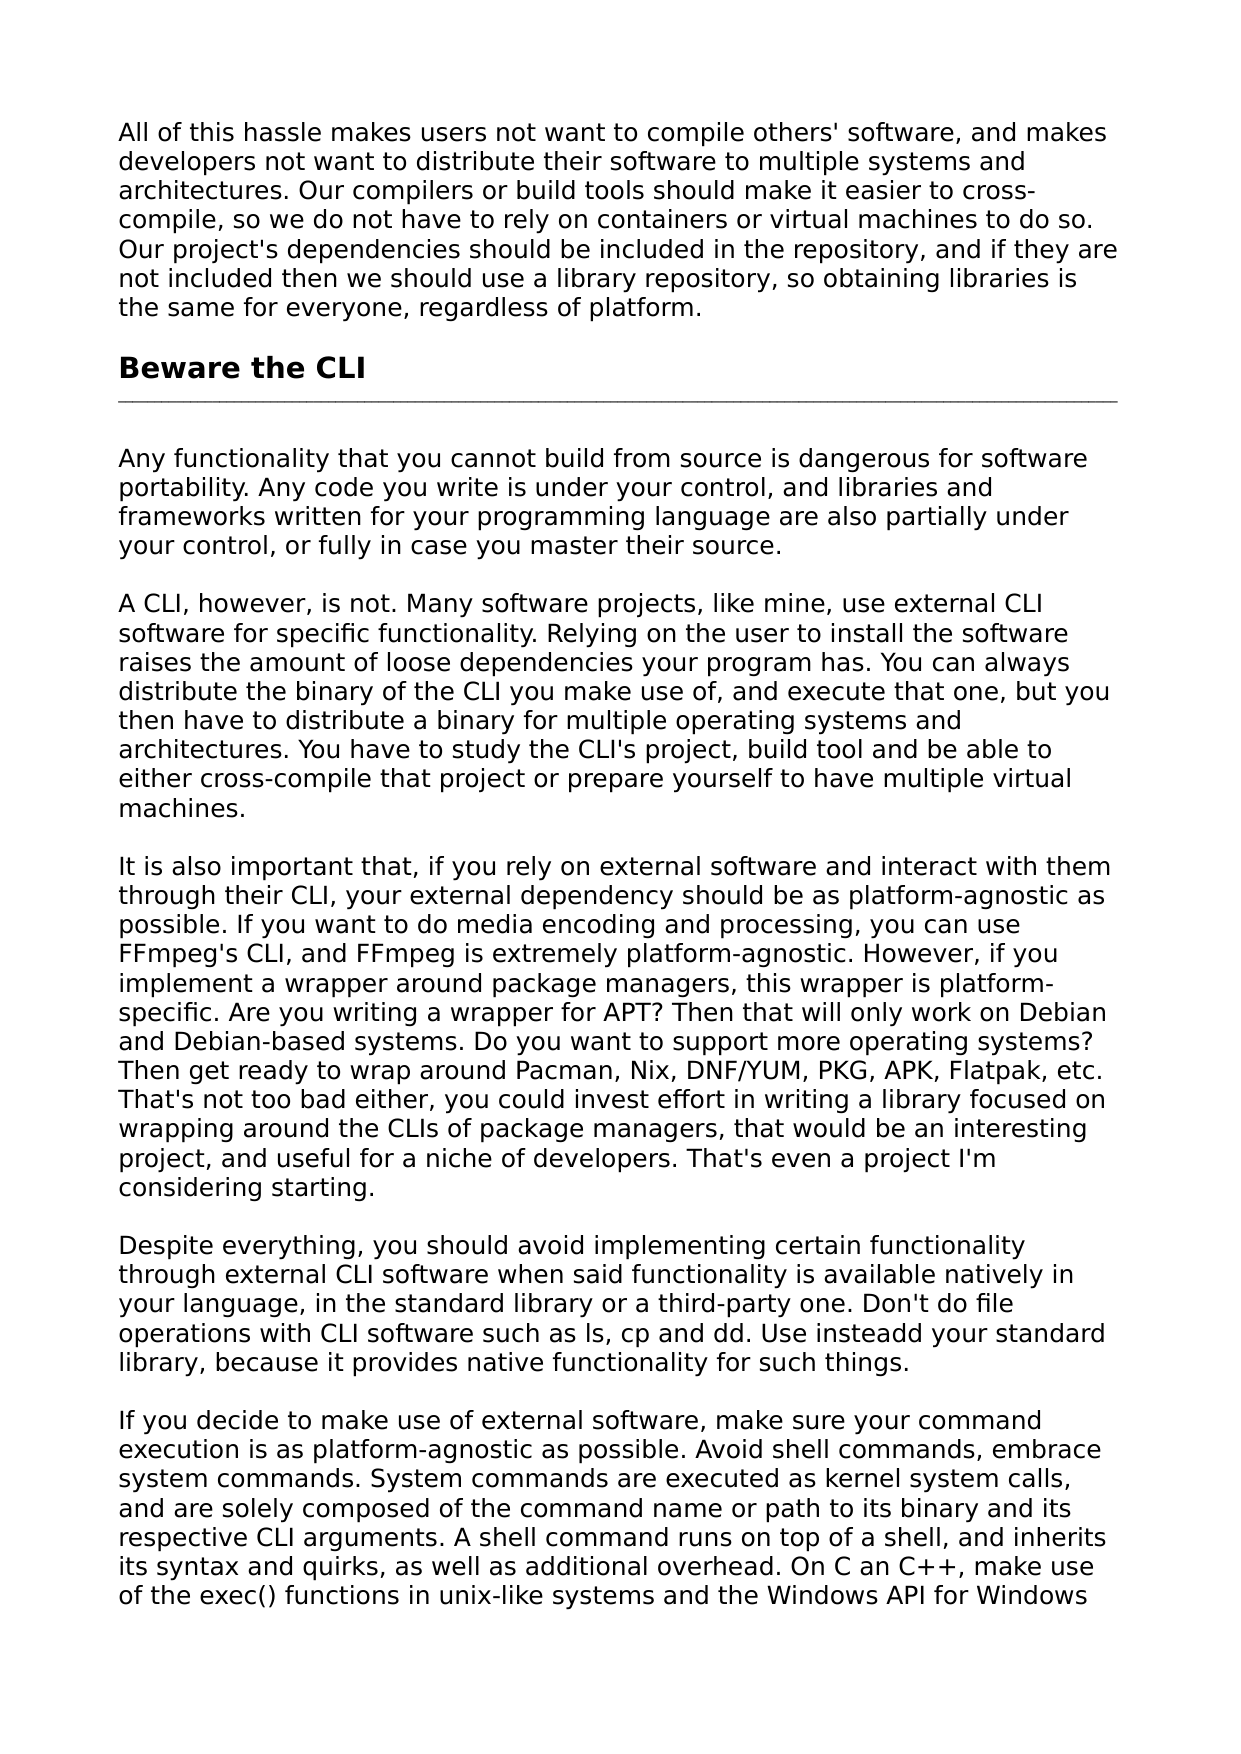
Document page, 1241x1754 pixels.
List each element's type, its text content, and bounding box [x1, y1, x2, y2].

text __________________________________________________________________________________________________________________________________________ [118, 385, 1122, 414]
text A CLI, however, is not. Many software projects, like mine, use external CLI software for specific functionality. Relying on the user to install the software raises the amount of loose dependencies your program has. You can always distribute the binary of the CLI you make use of, and execute that one, but you then have to distribute a binary for multiple operating systems and architectures. You have to study the CLI's project, build tool and be able to either cross-compile that project or prepare yourself to have multiple virtual machines. [118, 589, 1122, 823]
text If you decide to make use of external software, make sure your command execution is as platform-agnostic as possible. Avoid shell commands, embrace system commands. System commands are executed as kernel system calls, and are solely composed of the command name or path to its binary and its respective CLI arguments. A shell command runs on top of a shell, and inherits its syntax and quirks, as well as additional overhead. On C an C++, make use of the exec() functions in unix-like systems and the Windows API for Windows [118, 1406, 1122, 1610]
text It is also important that, if you rely on external software and interact with them through their CLI, your external dependency should be as platform-agnostic as possible. If you want to do media encoding and processing, you can use FFmpeg's CLI, and FFmpeg is extremely platform-agnostic. However, if you implement a wrapper around package managers, this wrapper is platform-specific. Are you writing a wrapper for APT? Then that will only work on Debian and Debian-based systems. Do you want to support more operating systems? Then get ready to wrap around Pacman, Nix, DNF/YUM, PKG, APK, Flatpak, etc. That's not too bad either, you could invest effort in writing a library focused on wrapping around the CLIs of package managers, that would be an interesting project, and useful for a niche of developers. That's even a project I'm considering starting. [118, 852, 1122, 1202]
text Despite everything, you should avoid implementing certain functionality through external CLI software when said functionality is available natively in your language, in the standard library or a third-party one. Don't do file operations with CLI software such as ls, cp and dd. Use insteadd your standard library, because it provides native functionality for such things. [118, 1231, 1122, 1377]
text Beware the CLI [118, 351, 1122, 385]
text All of this hassle makes users not want to compile others' software, and makes developers not want to distribute their software to multiple systems and architectures. Our compilers or build tools should make it easier to cross-compile, so we do not have to rely on containers or virtual machines to do so. Our project's dependencies should be included in the repository, and if they are not included then we should use a library repository, so obtaining libraries is the same for everyone, regardless of platform. [118, 118, 1122, 322]
text Any functionality that you cannot build from source is dangerous for software portability. Any code you write is under your control, and libraries and frameworks written for your programming language are also partially under your control, or fully in case you master their source. [118, 444, 1122, 560]
